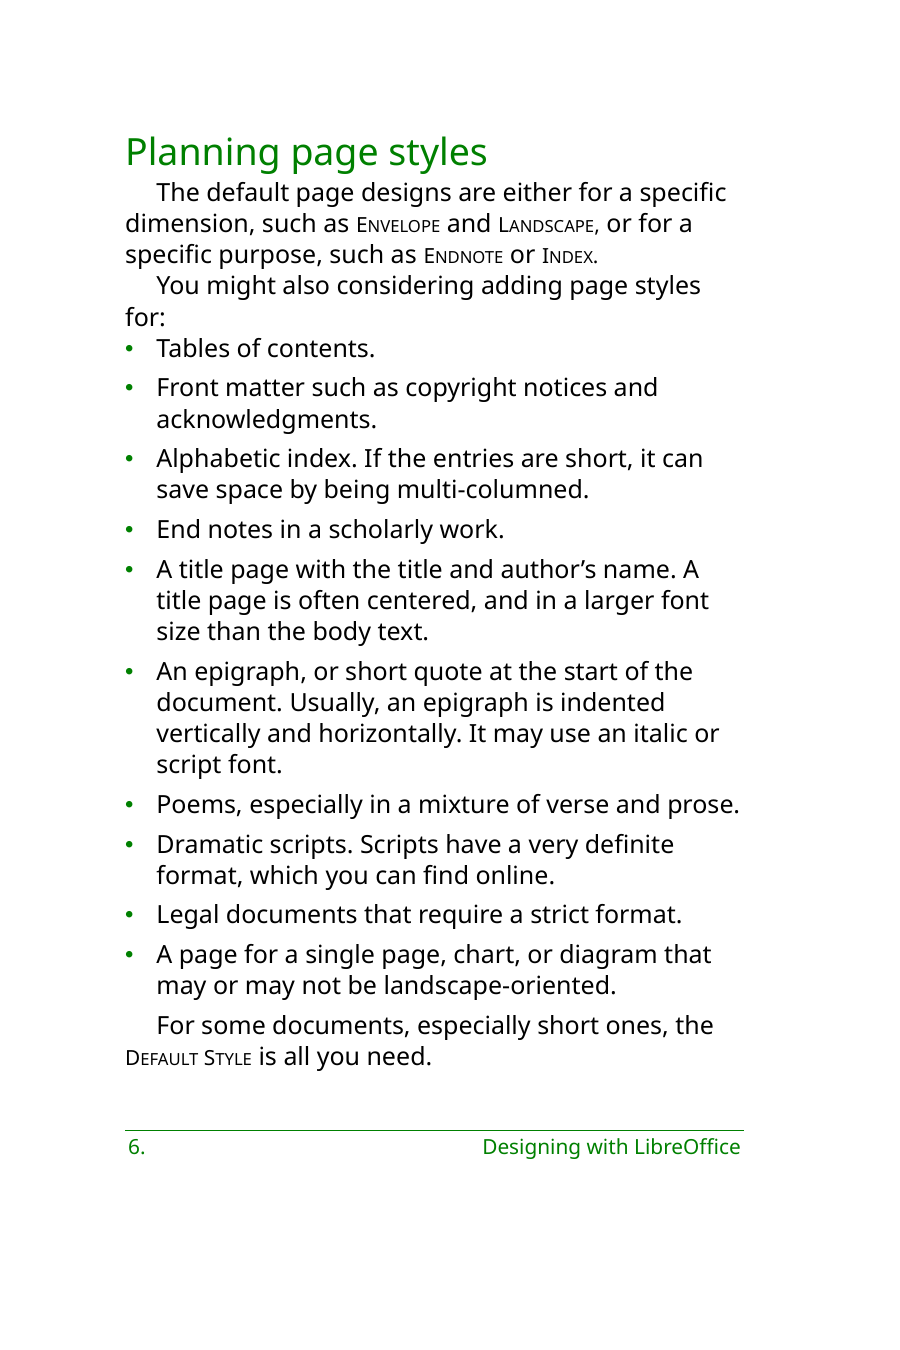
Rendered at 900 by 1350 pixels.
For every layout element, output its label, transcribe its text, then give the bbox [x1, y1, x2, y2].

list Legal documents that require a strict format. [125, 899, 744, 930]
text The default page designs are either for a specific dimension, such as Envelope and Landscape, or for a specific purpose, such as Endnote or Index. [125, 176, 744, 270]
list A title page with the title and author’s name. A title page is often centered, and in a larger font size than the body text. [125, 553, 744, 647]
list Alphabetic index. If the entries are short, it can save space by being multi-columned. [125, 443, 744, 505]
list A page for a single page, chart, or diagram that may or may not be landscape-oriented. [125, 938, 744, 1001]
subtitle Planning page styles [125, 125, 744, 176]
list Front matter such as copyright notices and acknowledgments. [125, 372, 744, 434]
list Tables of contents. [125, 332, 744, 363]
list Poems, especially in a mixture of verse and prose. [125, 788, 744, 820]
text For some documents, especially short ones, the Default Style is all you need. [125, 1009, 744, 1072]
list End notes in a scholarly work. [125, 513, 744, 545]
text You might also considering adding page styles for: [125, 270, 744, 332]
list Dramatic scripts. Scripts have a very definite format, which you can find online. [125, 828, 744, 891]
list An epigraph, or short quote at the start of the document. Usually, an epigraph is indented vertically and horizontally. It may use an italic or script font. [125, 655, 744, 780]
